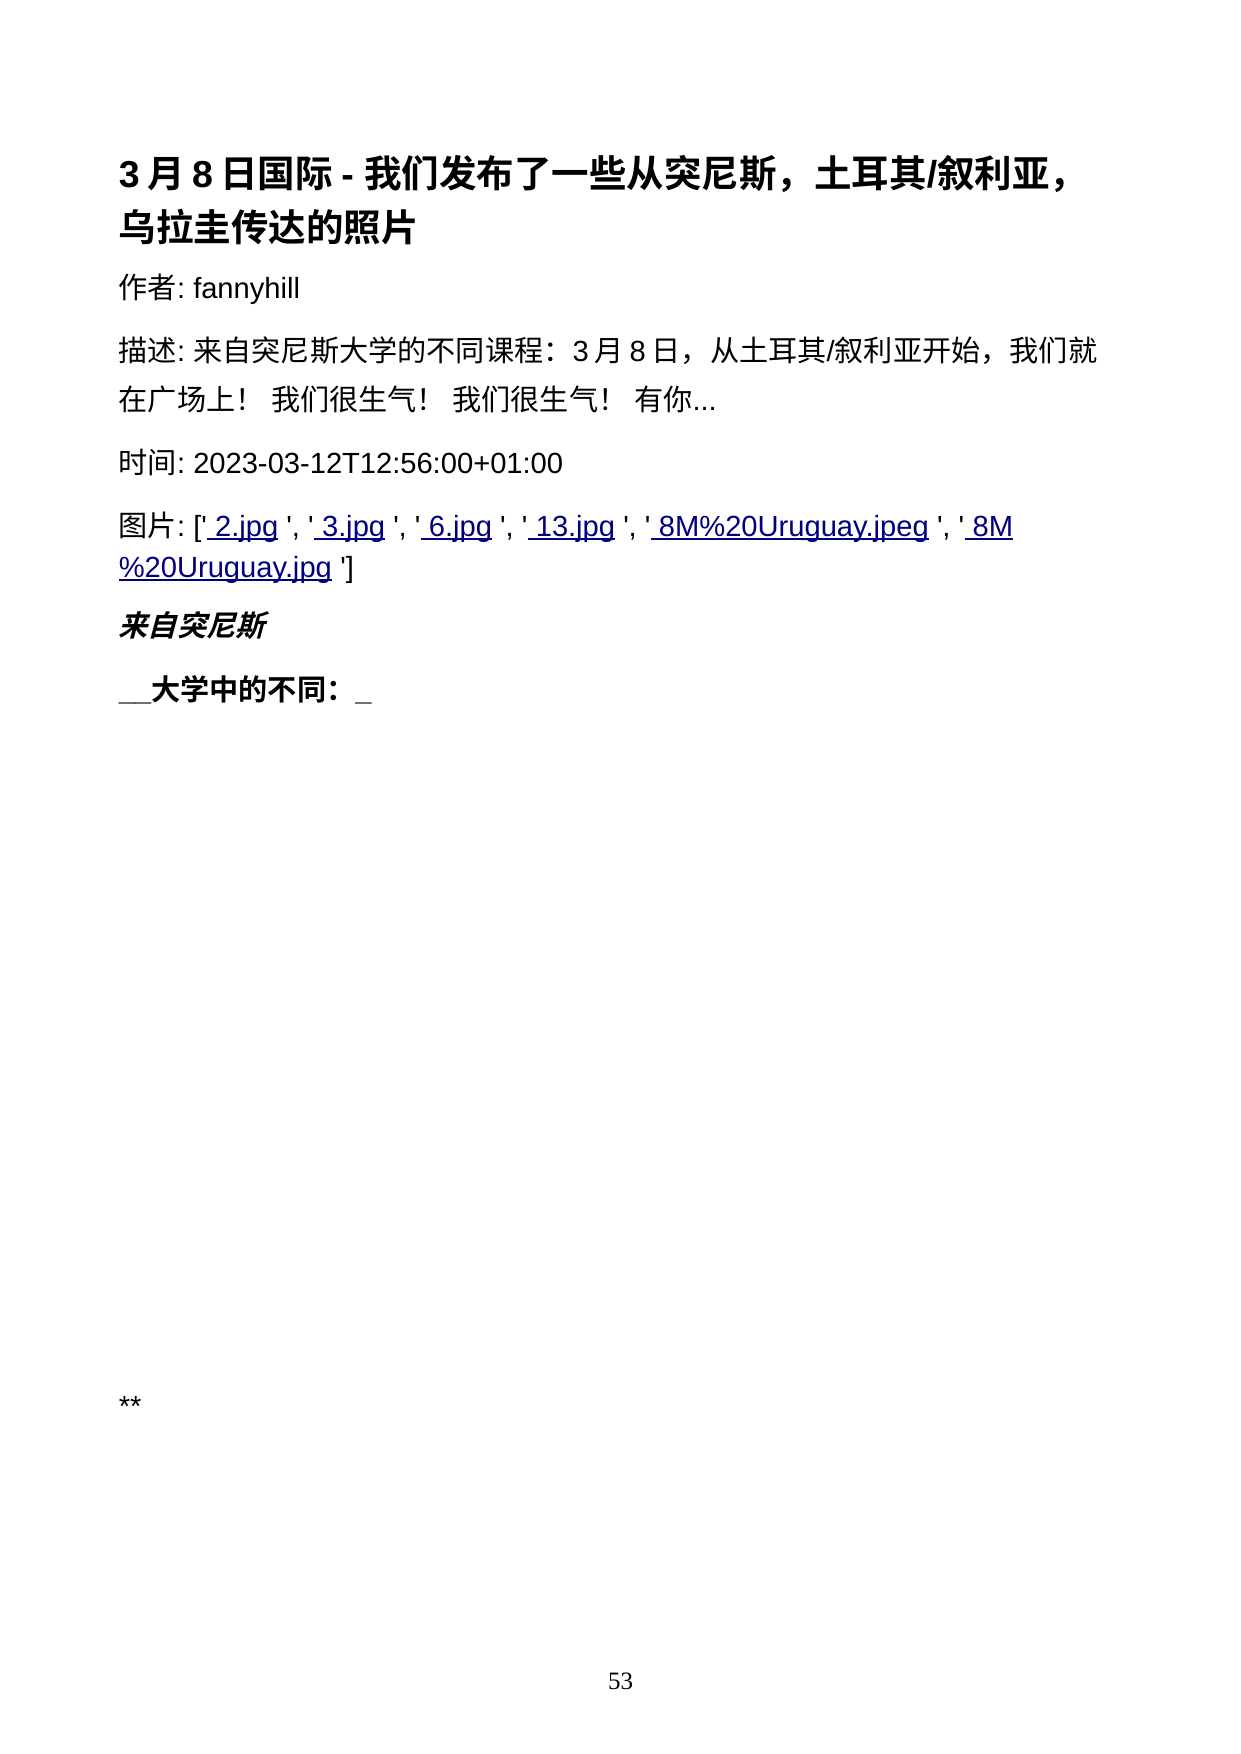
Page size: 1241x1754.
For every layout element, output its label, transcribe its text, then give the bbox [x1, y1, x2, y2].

text 图片: [' 2.jpg ', ' 3.jpg ', ' 6.jpg ', ' 13.jpg ', ' 8M%20Uruguay.jpeg ', ' 8M%20Uruguay.jpg '] [118, 502, 1122, 583]
text ** [118, 1389, 1122, 1423]
text 作者: fannyhill [118, 264, 1122, 307]
text 描述: 来自突尼斯大学的不同课程：3月8日，从土耳其/叙利亚开始，我们就在广场上！ 我们很生气！ 我们很生气！ 有你... [118, 328, 1122, 418]
text 时间: 2023-03-12T12:56:00+01:00 [118, 439, 1122, 482]
text 来自突尼斯 [118, 603, 1122, 645]
text __大学中的不同：_ [118, 666, 1122, 708]
subtitle 3月8日国际 - 我们发布了一些从突尼斯，土耳其/叙利亚，乌拉圭传达的照片 [118, 143, 1122, 252]
